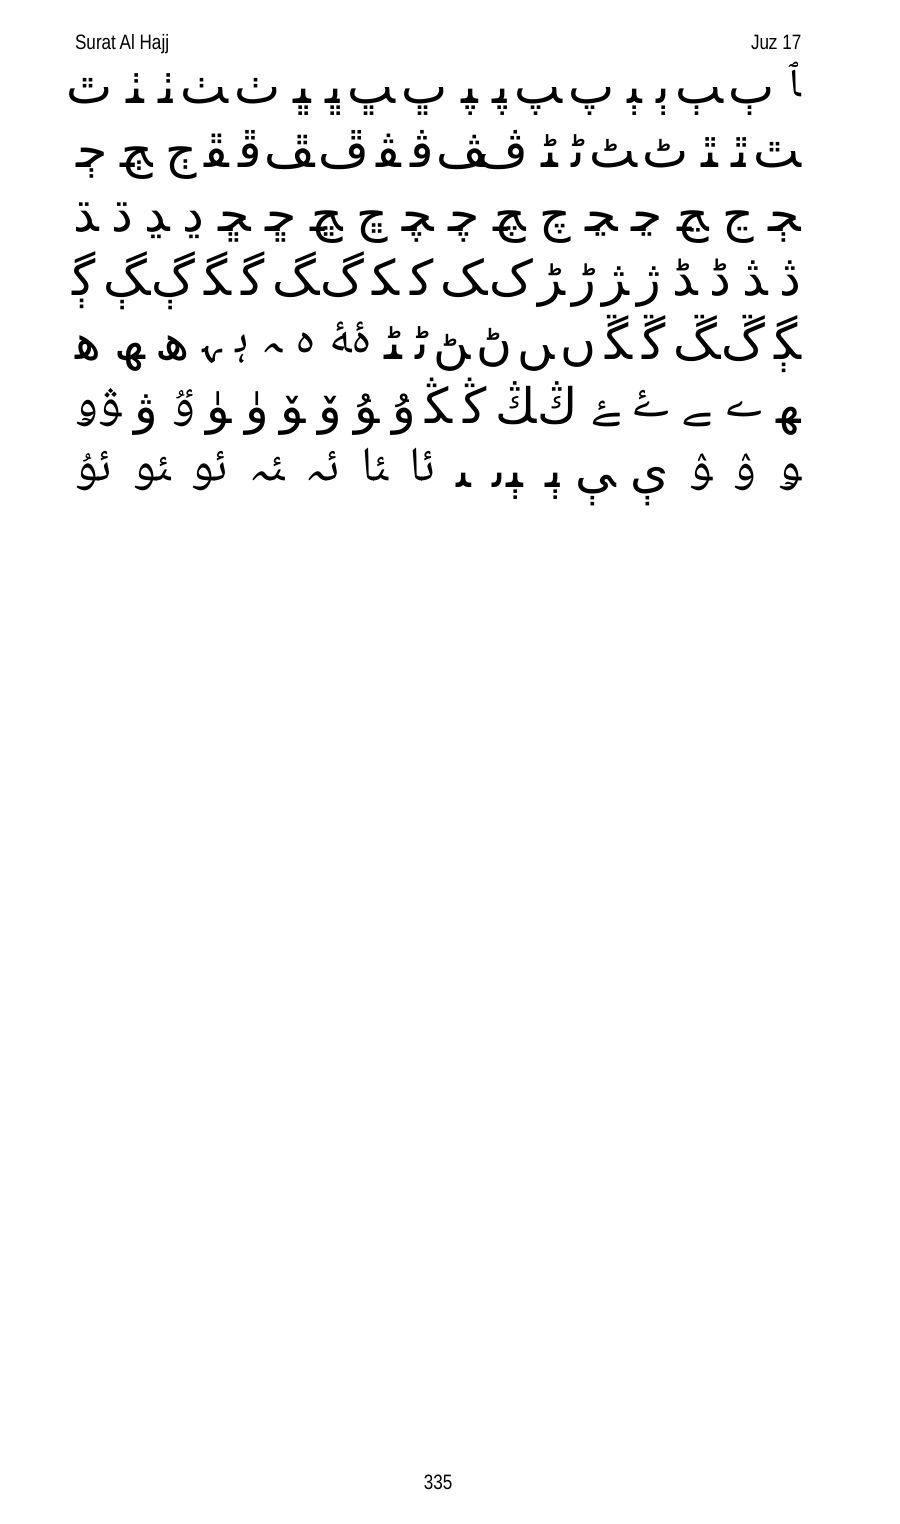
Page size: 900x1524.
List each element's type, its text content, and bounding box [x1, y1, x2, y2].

text ﭑ ﭒ ﭓ ﭔ ﭕ ﭖ ﭗ ﭘ ﭙ ﭚ ﭛ ﭜ ﭝ ﭞ ﭟ ﭠ ﭡ ﭢ ﭣ ﭤ ﭥ ﭦ ﭧ ﭨ ﭩ ﭪﭫ ﭬ ﭭ ﭮ ﭯ ﭰ ﭱ ﭲ ﭳ ﭴ ﭵ ﭶ ﭷ ﭸ ﭹ ﭺ ﭻ ﭼ ﭽ ﭾ ﭿ ﮀ ﮁ ﮂ ﮃ ﮄ ﮅ ﮆ ﮇ ﮈ ﮉ ﮊ ﮋ ﮌ ﮍ ﮎ ﮏ ﮐ ﮑ ﮒ ﮓ ﮔ ﮕ ﮖ ﮗ ﮘ ﮙ ﮚ ﮛ ﮜ ﮝ ﮞ ﮟ ﮠ ﮡ ﮢ ﮣ ﮤﮥ ﮦ ﮧ ﮨ ﮩ ﮪ ﮫ ﮬ ﮭ ﮮ ﮯ ﮰ ﮱ ﯓ ﯔ ﯕ ﯖ ﯗ ﯘ ﯙ ﯚ ﯛ ﯜ ﯝ ﯞ ﯟﯠ ﯡ ﯢ ﯣ ﯤ ﯥ ﯦ ﯧﯨ ﯩ ﯪ ﯫ ﯬ ﯭ ﯮ ﯯ ﯰ [75, 60, 801, 507]
